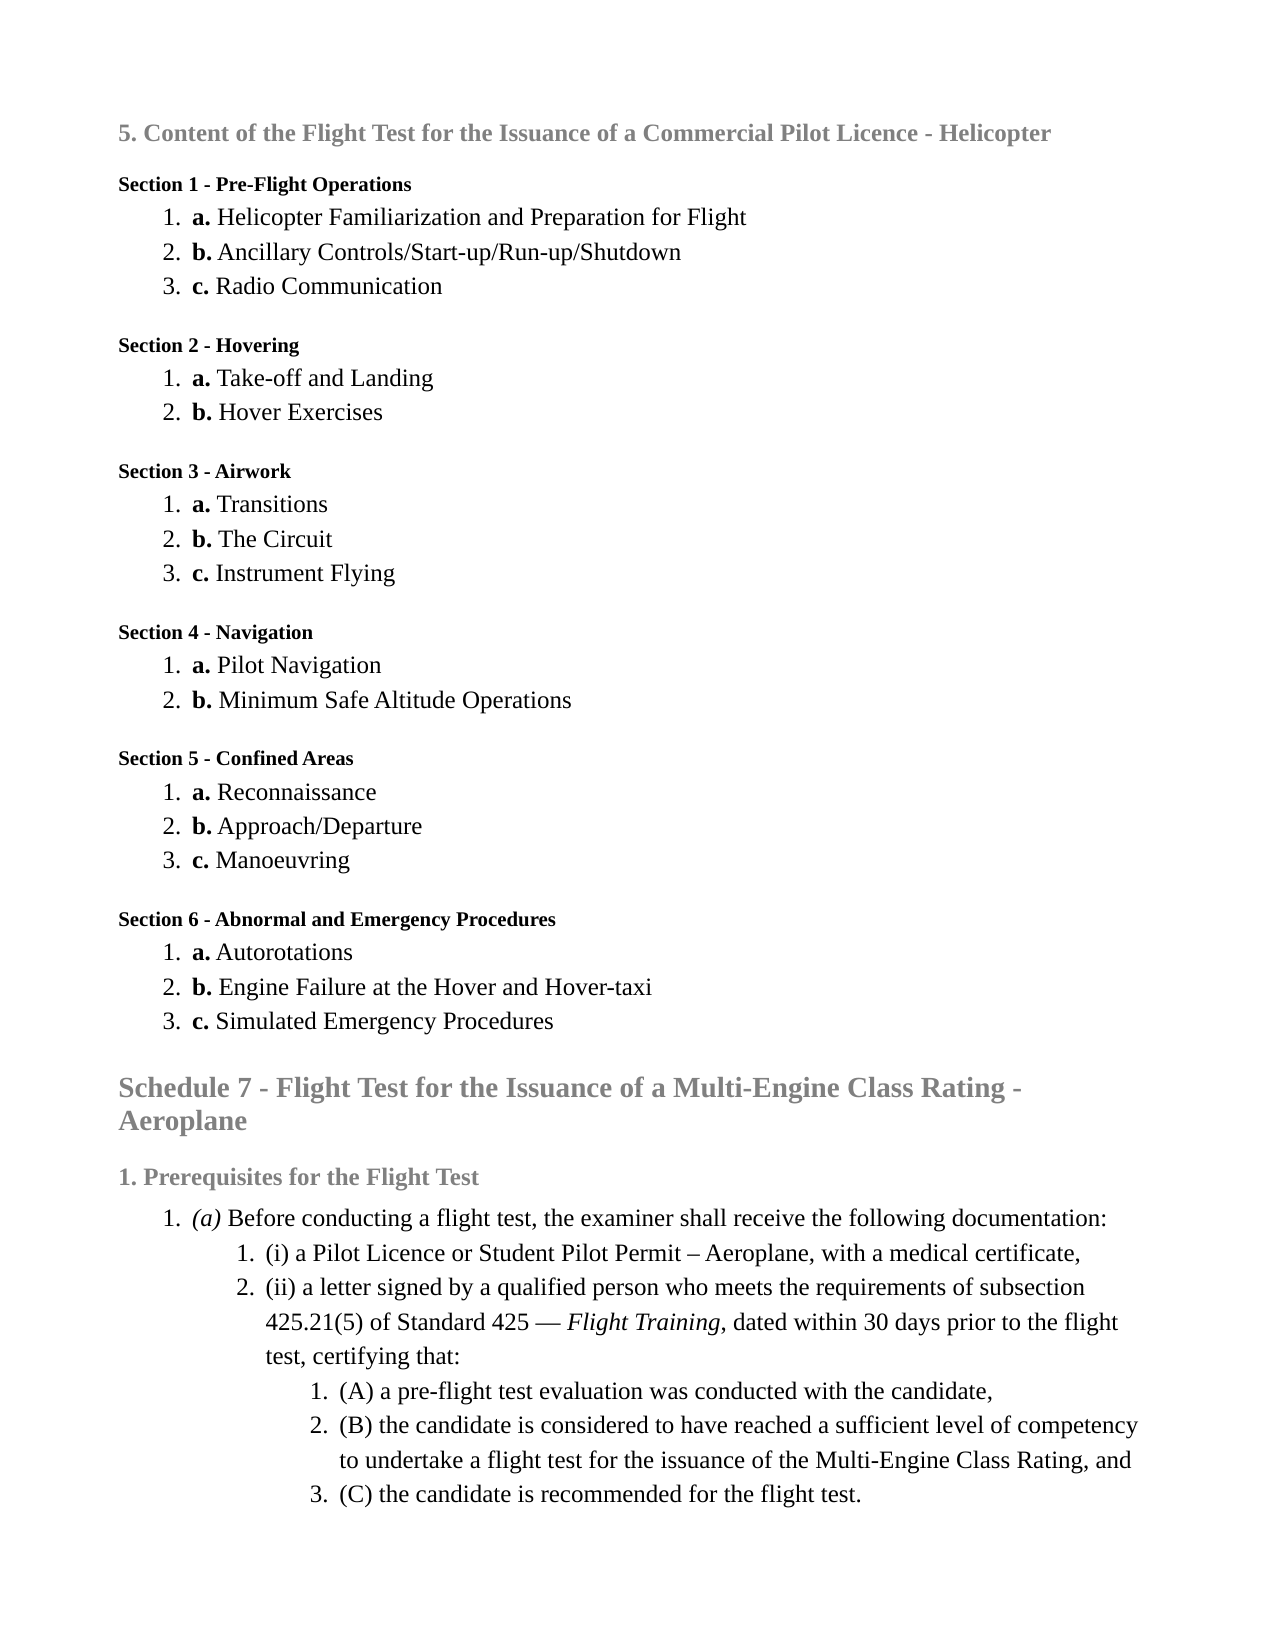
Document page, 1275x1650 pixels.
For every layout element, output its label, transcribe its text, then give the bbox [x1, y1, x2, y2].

list b. Hover Exercises [162, 397, 1157, 426]
list b. Engine Failure at the Hover and Hover-taxi [162, 972, 1157, 1001]
list a. Pilot Navigation [162, 650, 1157, 679]
list a. Helicopter Familiarization and Preparation for Flight [162, 202, 1157, 231]
subtitle Schedule 7 - Flight Test for the Issuance of a Multi-Engine Class Rating - Aeroplane [118, 1070, 1157, 1137]
list c. Instrument Flying [162, 558, 1157, 587]
subtitle 1. Prerequisites for the Flight Test [118, 1162, 1157, 1191]
list a. Transitions [162, 489, 1157, 518]
list c. Simulated Emergency Procedures [162, 1006, 1157, 1035]
list c. Radio Communication [162, 271, 1157, 300]
list a. Take-off and Landing [162, 363, 1157, 392]
list b. Minimum Safe Altitude Operations [162, 685, 1157, 713]
list b. Ancillary Controls/Start-up/Run-up/Shutdown [162, 237, 1157, 265]
list (i) a Pilot Licence or Student Pilot Permit – Aeroplane, with a medical certificate, [236, 1238, 1157, 1267]
list b. The Circuit [162, 524, 1157, 553]
subtitle Section 3 - Airwork [118, 459, 1157, 483]
subtitle Section 1 - Pre-Flight Operations [118, 172, 1157, 196]
list (C) the candidate is recommended for the flight test. [309, 1479, 1157, 1508]
list c. Manoeuvring [162, 846, 1157, 874]
list (A) a pre-flight test evaluation was conducted with the candidate, [309, 1376, 1157, 1404]
list (B) the candidate is considered to have reached a sufficient level of competency to undertake a flight test for the issuance of the Multi-Engine Class Rating, and [309, 1410, 1157, 1473]
list (ii) a letter signed by a qualified person who meets the requirements of subsection 425.21(5) of Standard 425 — Flight Training, dated within 30 days prior to the flight test, certifying that: [236, 1272, 1157, 1370]
list b. Approach/Departure [162, 811, 1157, 840]
list a. Autorotations [162, 937, 1157, 966]
list (a) Before conducting a flight test, the examiner shall receive the following documentation: [162, 1203, 1157, 1232]
subtitle Section 4 - Navigation [118, 620, 1157, 644]
subtitle Section 6 - Abnormal and Emergency Procedures [118, 907, 1157, 931]
list a. Reconnaissance [162, 777, 1157, 805]
subtitle 5. Content of the Flight Test for the Issuance of a Commercial Pilot Licence - Helicopter [118, 118, 1157, 147]
subtitle Section 5 - Confined Areas [118, 746, 1157, 770]
subtitle Section 2 - Hovering [118, 333, 1157, 357]
